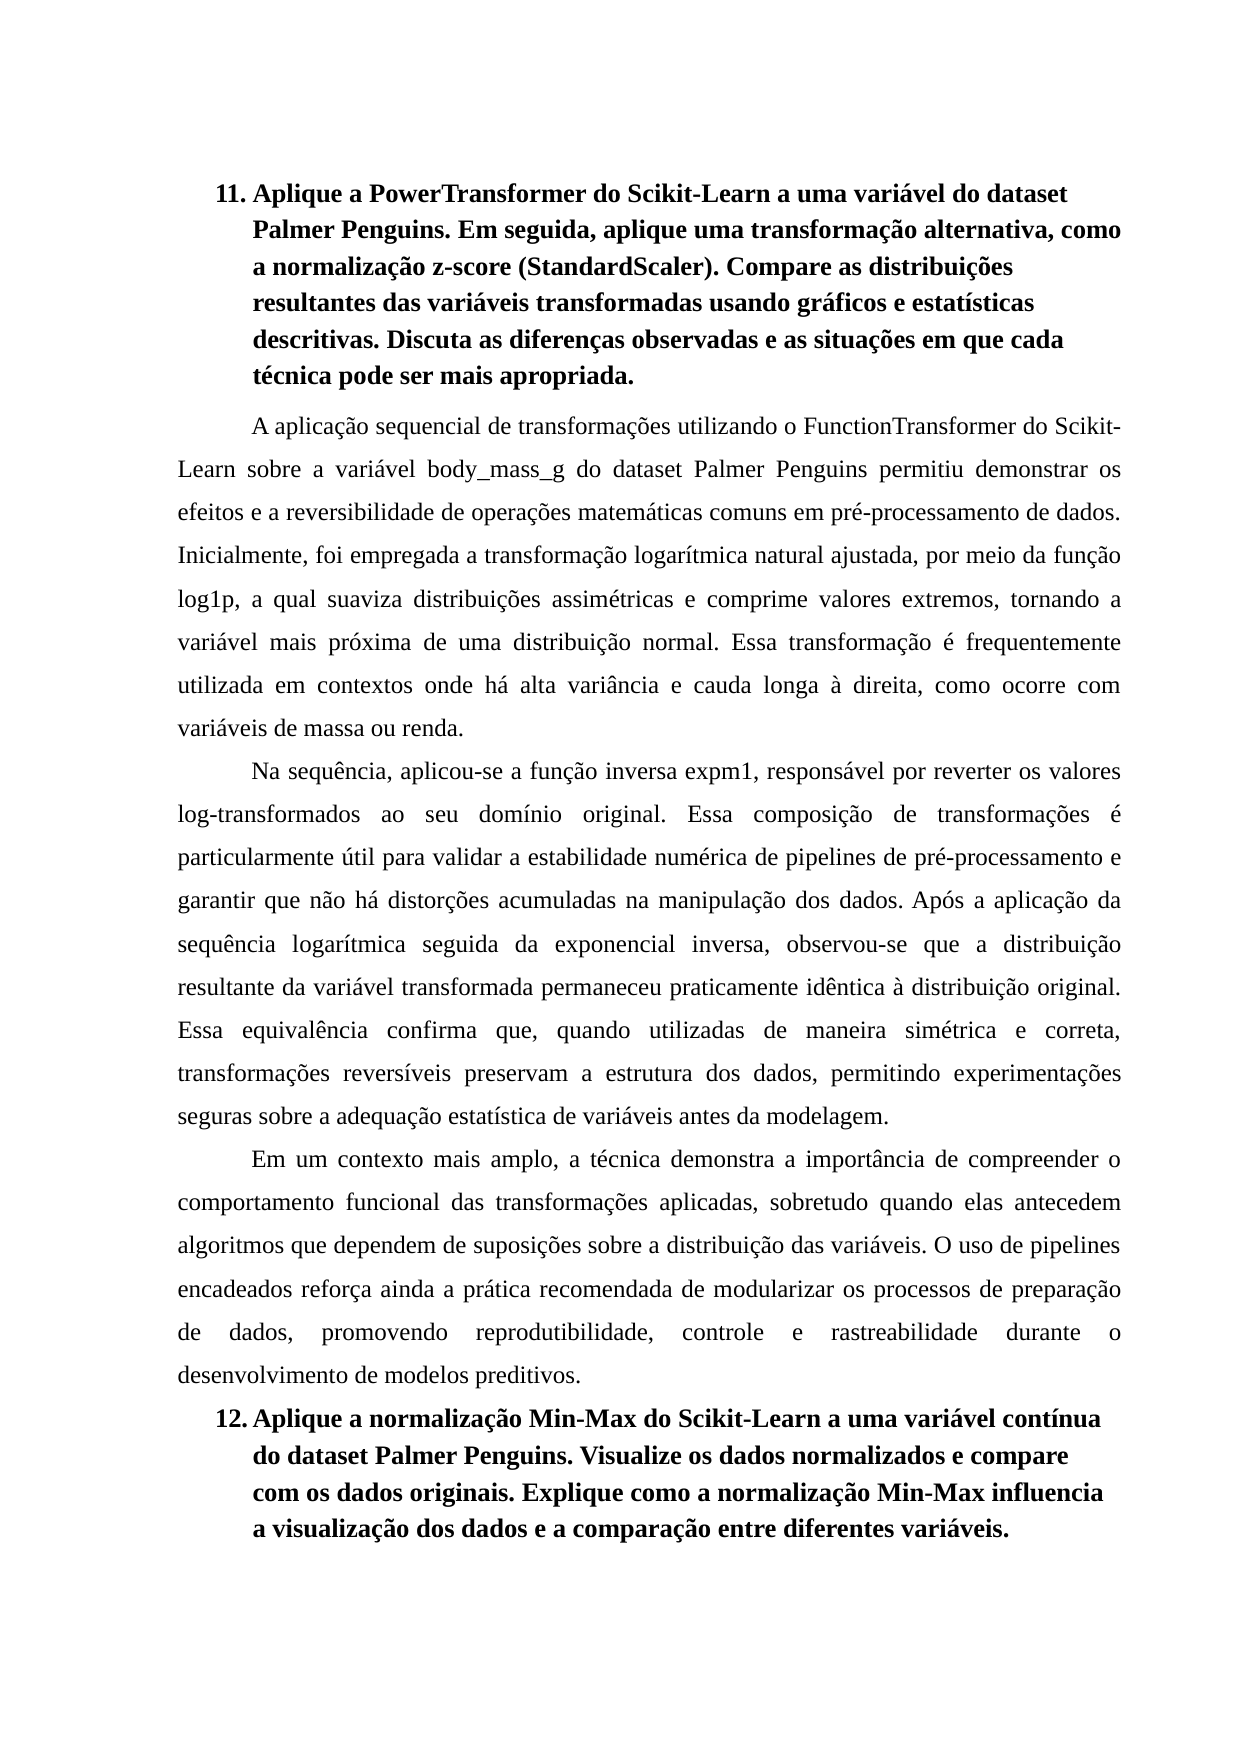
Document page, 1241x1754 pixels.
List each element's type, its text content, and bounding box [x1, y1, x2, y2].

list Aplique a PowerTransformer do Scikit-Learn a uma variável do dataset Palmer Penguins. Em seguida, aplique uma transformação alternativa, como a normalização z-score (StandardScaler). Compare as distribuições resultantes das variáveis transformadas usando gráficos e estatísticas descritivas. Discuta as diferenças observadas e as situações em que cada técnica pode ser mais apropriada. [215, 177, 1122, 391]
text A aplicação sequencial de transformações utilizando o FunctionTransformer do Scikit-Learn sobre a variável body_mass_g do dataset Palmer Penguins permitiu demonstrar os efeitos e a reversibilidade de operações matemáticas comuns em pré-processamento de dados. Inicialmente, foi empregada a transformação logarítmica natural ajustada, por meio da função log1p, a qual suaviza distribuições assimétricas e comprime valores extremos, tornando a variável mais próxima de uma distribuição normal. Essa transformação é frequentemente utilizada em contextos onde há alta variância e cauda longa à direita, como ocorre com variáveis de massa ou renda. [177, 411, 1122, 742]
text Na sequência, aplicou-se a função inversa expm1, responsável por reverter os valores log-transformados ao seu domínio original. Essa composição de transformações é particularmente útil para validar a estabilidade numérica de pipelines de pré-processamento e garantir que não há distorções acumuladas na manipulação dos dados. Após a aplicação da sequência logarítmica seguida da exponencial inversa, observou-se que a distribuição resultante da variável transformada permaneceu praticamente idêntica à distribuição original. Essa equivalência confirma que, quando utilizadas de maneira simétrica e correta, transformações reversíveis preservam a estrutura dos dados, permitindo experimentações seguras sobre a adequação estatística de variáveis antes da modelagem. [177, 756, 1122, 1130]
text Em um contexto mais amplo, a técnica demonstra a importância de compreender o comportamento funcional das transformações aplicadas, sobretudo quando elas antecedem algoritmos que dependem de suposições sobre a distribuição das variáveis. O uso de pipelines encadeados reforça ainda a prática recomendada de modularizar os processos de preparação de dados, promovendo reprodutibilidade, controle e rastreabilidade durante o desenvolvimento de modelos preditivos. [177, 1144, 1122, 1389]
list Aplique a normalização Min-Max do Scikit-Learn a uma variável contínua do dataset Palmer Penguins. Visualize os dados normalizados e compare com os dados originais. Explique como a normalização Min-Max influencia a visualização dos dados e a comparação entre diferentes variáveis. [215, 1403, 1122, 1543]
